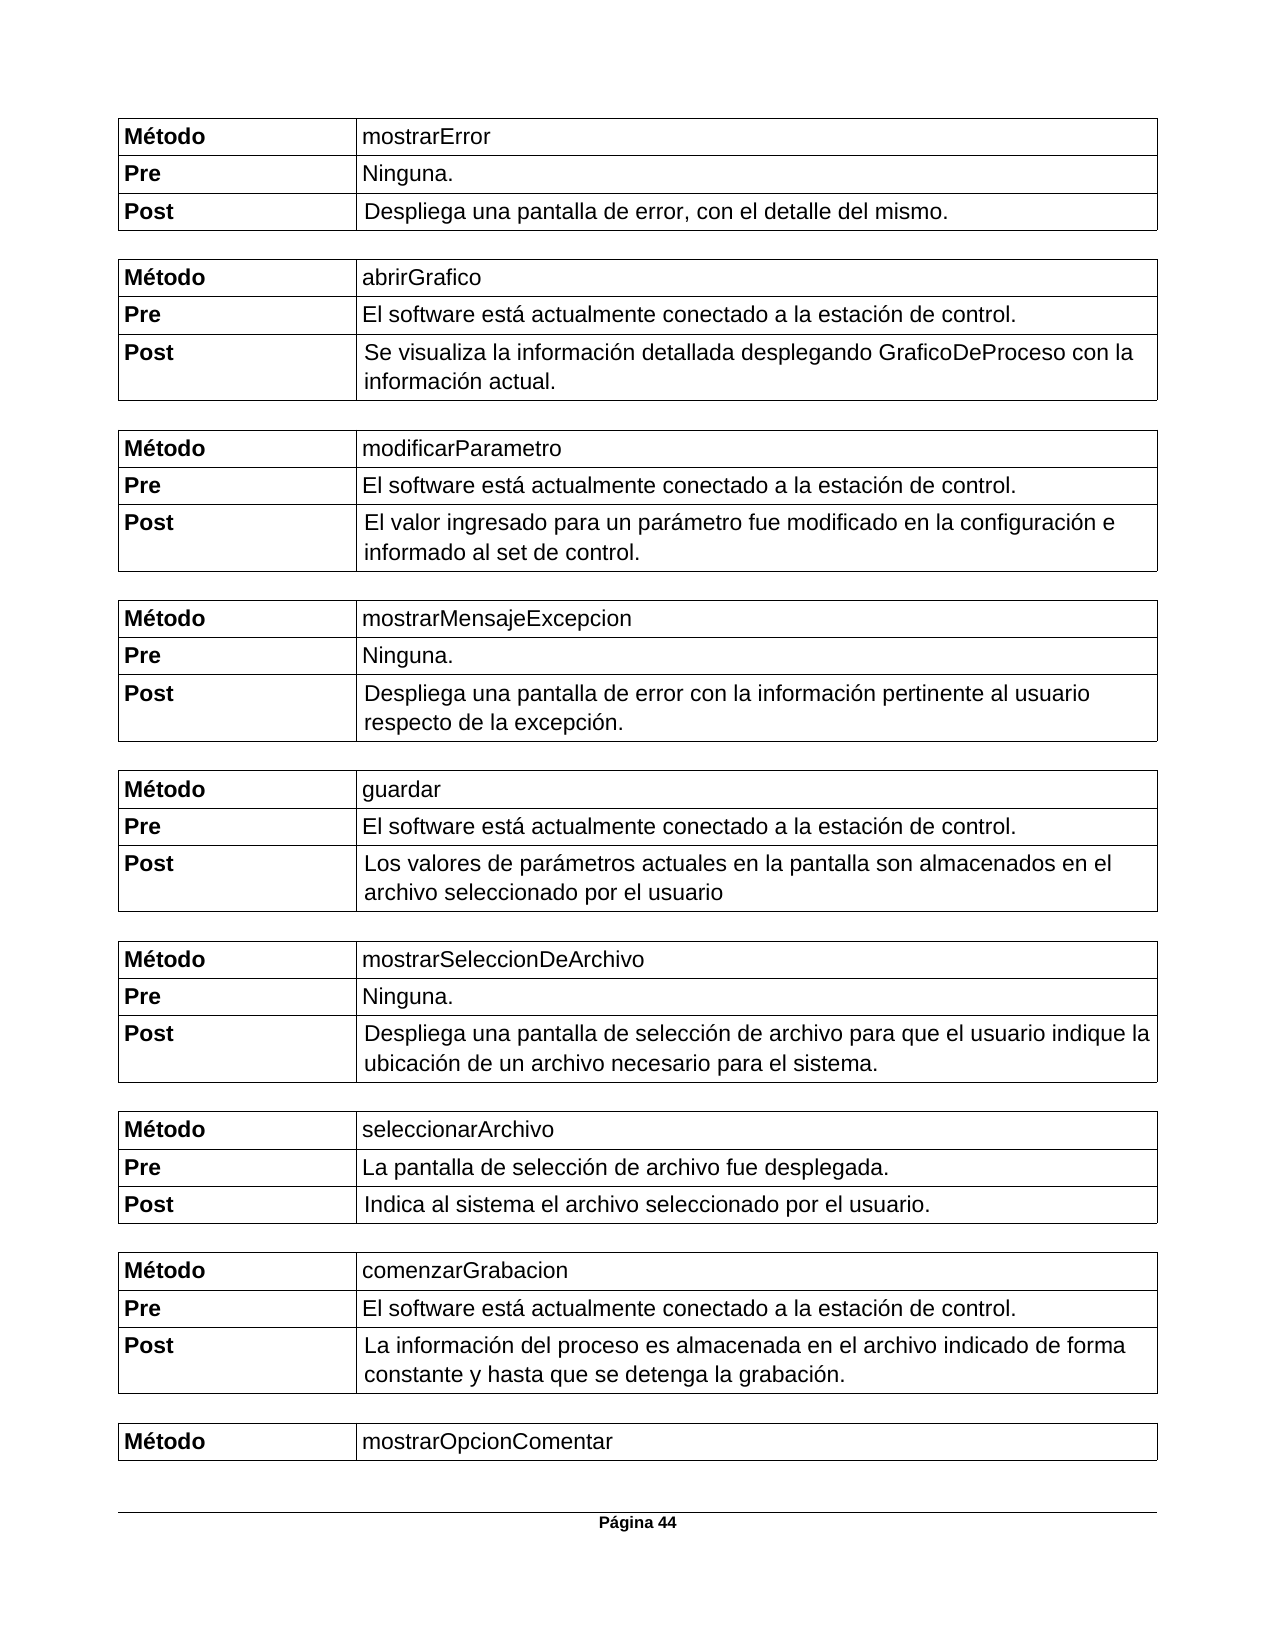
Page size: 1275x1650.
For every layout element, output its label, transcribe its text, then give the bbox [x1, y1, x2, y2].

table_cell Despliega una pantalla de selección de archivo para que el usuario indique la ubicación de un archivo necesario para el sistema. [357, 1016, 1157, 1082]
table_header guardar [357, 771, 1157, 808]
table_cell Post [119, 335, 356, 400]
table_cell Pre [119, 156, 356, 192]
table_header Método [119, 601, 356, 637]
table_header Método [119, 942, 356, 978]
table_cell El software está actualmente conectado a la estación de control. [357, 1291, 1157, 1327]
table_header mostrarMensajeExcepcion [357, 601, 1157, 637]
table_cell El software está actualmente conectado a la estación de control. [357, 297, 1157, 333]
table_header Método [119, 260, 356, 296]
table_cell Post [119, 1328, 356, 1393]
table_header Método [119, 1424, 356, 1460]
table_cell El software está actualmente conectado a la estación de control. [357, 809, 1157, 845]
table_header mostrarOpcionComentar [357, 1424, 1157, 1460]
table_header modificarParametro [357, 431, 1157, 467]
table_header abrirGrafico [357, 260, 1157, 296]
table_header Método [119, 1112, 356, 1148]
table_cell Pre [119, 297, 356, 333]
table_cell La pantalla de selección de archivo fue desplegada. [357, 1150, 1157, 1186]
table_header Método [119, 1253, 356, 1289]
table_header Método [119, 771, 356, 808]
table_cell Pre [119, 979, 356, 1015]
table_header mostrarSeleccionDeArchivo [357, 942, 1157, 978]
table_cell Post [119, 505, 356, 571]
table_cell Ninguna. [357, 638, 1157, 674]
table_cell El software está actualmente conectado a la estación de control. [357, 468, 1157, 504]
table_cell Despliega una pantalla de error con la información pertinente al usuario respecto de la excepción. [357, 675, 1157, 741]
table_cell La información del proceso es almacenada en el archivo indicado de forma constante y hasta que se detenga la grabación. [357, 1328, 1157, 1393]
table_header Método [119, 119, 356, 155]
table_cell Despliega una pantalla de error, con el detalle del mismo. [357, 194, 1157, 230]
table_cell Pre [119, 1150, 356, 1186]
table_cell Pre [119, 638, 356, 674]
table_cell El valor ingresado para un parámetro fue modificado en la configuración e informado al set de control. [357, 505, 1157, 571]
table_cell Post [119, 846, 356, 911]
table_cell Post [119, 1187, 356, 1223]
table_header Método [119, 431, 356, 467]
table_header mostrarError [357, 119, 1157, 155]
table_cell Post [119, 1016, 356, 1082]
table_cell Post [119, 194, 356, 230]
table_cell Pre [119, 1291, 356, 1327]
table_header comenzarGrabacion [357, 1253, 1157, 1289]
table_cell Pre [119, 809, 356, 845]
table_cell Ninguna. [357, 979, 1157, 1015]
table_cell Post [119, 675, 356, 741]
table_cell Pre [119, 468, 356, 504]
table_cell Ninguna. [357, 156, 1157, 192]
table_cell Los valores de parámetros actuales en la pantalla son almacenados en el archivo seleccionado por el usuario [357, 846, 1157, 911]
table_cell Se visualiza la información detallada desplegando GraficoDeProceso con la información actual. [357, 335, 1157, 400]
table_header seleccionarArchivo [357, 1112, 1157, 1148]
table_cell Indica al sistema el archivo seleccionado por el usuario. [357, 1187, 1157, 1223]
